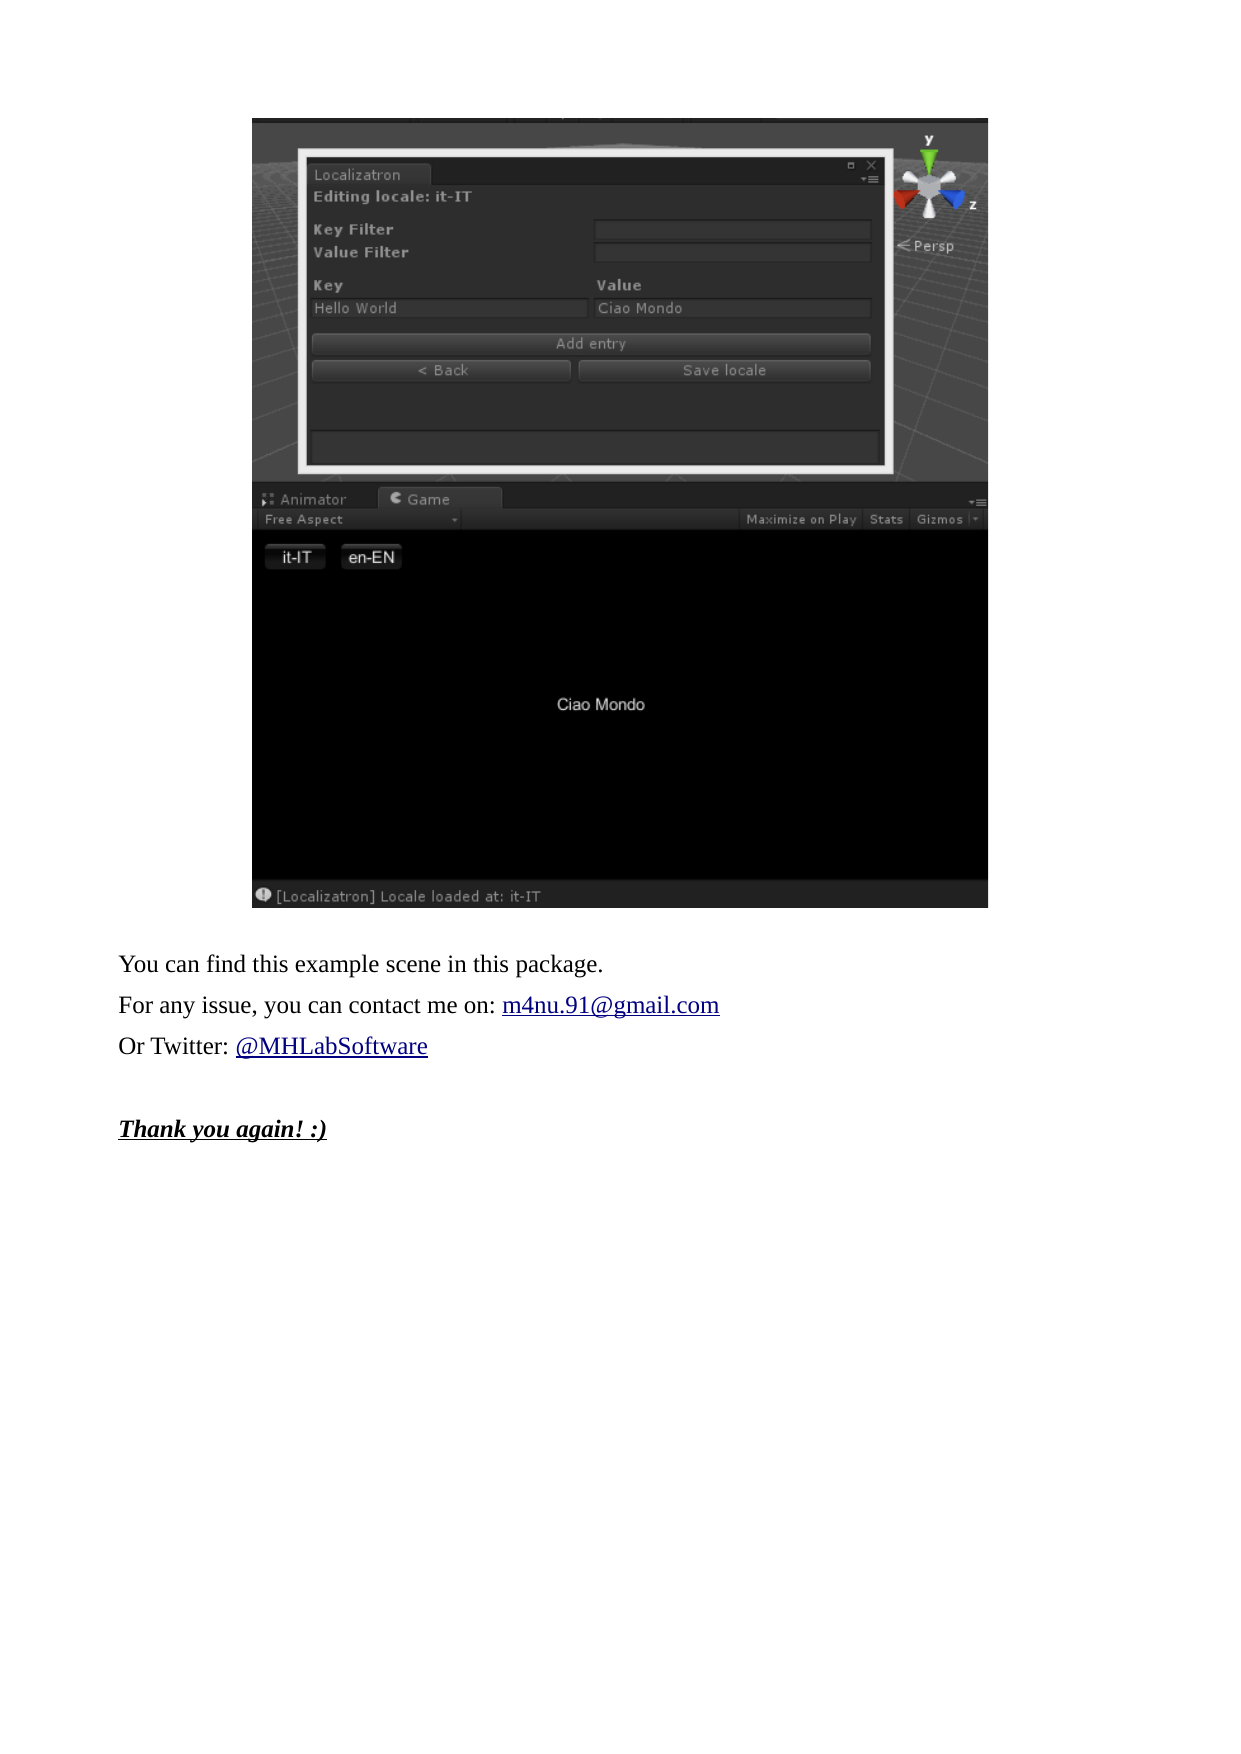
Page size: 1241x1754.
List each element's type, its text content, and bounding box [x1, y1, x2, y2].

text You can find this example scene in this package. [118, 949, 1122, 977]
text Or Twitter: @MHLabSoftware [118, 1031, 1122, 1060]
text Thank you again! :) [118, 1114, 1122, 1142]
picture [252, 118, 989, 908]
text For any issue, you can contact me on: m4nu.91@gmail.com [118, 990, 1122, 1019]
